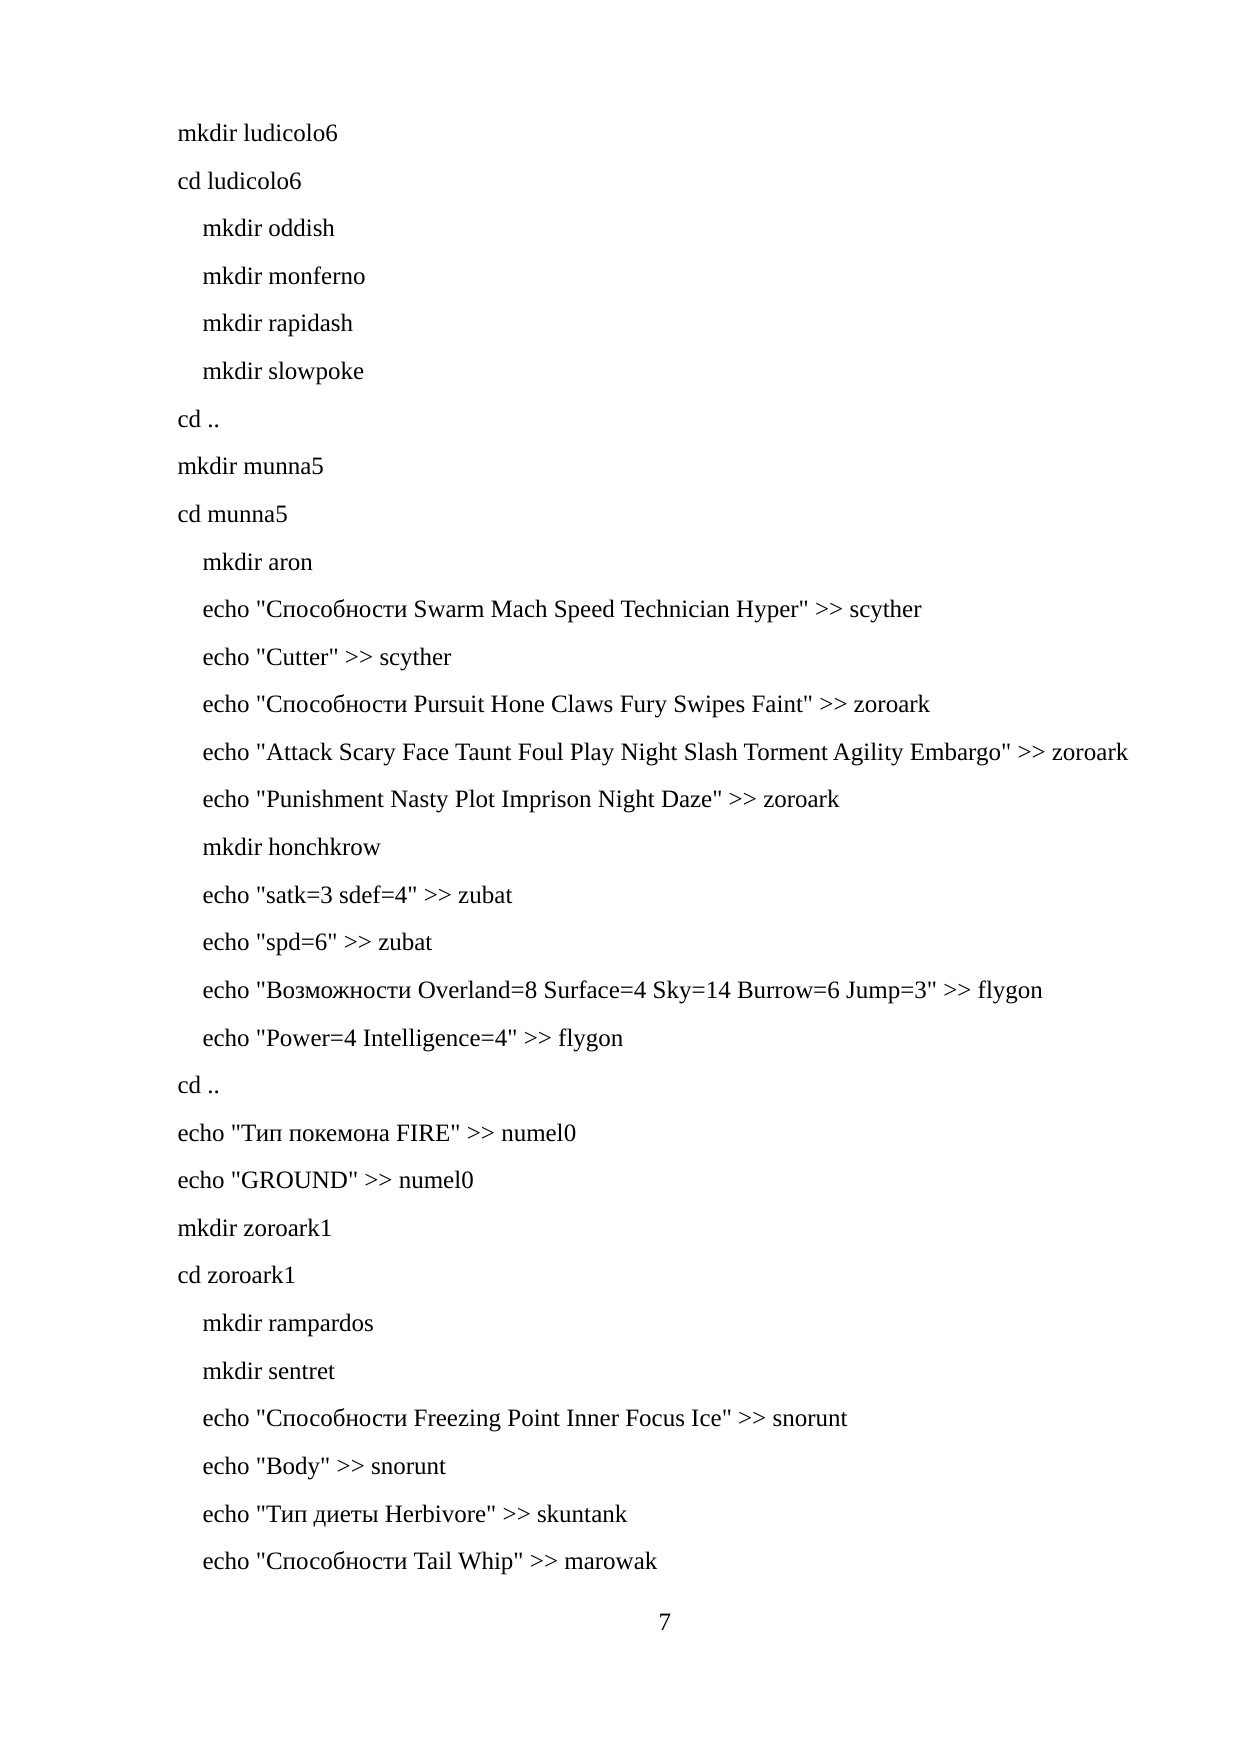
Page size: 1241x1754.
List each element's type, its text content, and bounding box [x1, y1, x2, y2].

text mkdir ludicolo6 [177, 118, 1152, 147]
text mkdir munna5 [177, 451, 1152, 480]
text mkdir aron [177, 547, 1152, 575]
text echo "spd=6" >> zubat [177, 927, 1152, 956]
text echo "Body" >> snorunt [177, 1451, 1152, 1480]
text mkdir rampardos [177, 1308, 1152, 1337]
text mkdir slowpoke [177, 356, 1152, 385]
text cd munna5 [177, 499, 1152, 528]
text echo "Тип диеты Herbivore" >> skuntank [177, 1499, 1152, 1527]
text echo "Способности Tail Whip" >> marowak [177, 1546, 1152, 1575]
text echo "Способности Freezing Point Inner Focus Ice" >> snorunt [177, 1403, 1152, 1432]
text mkdir oddish [177, 213, 1152, 242]
text echo "Power=4 Intelligence=4" >> flygon [177, 1023, 1152, 1051]
text echo "GROUND" >> numel0 [177, 1165, 1152, 1194]
text echo "Способности Pursuit Hone Claws Fury Swipes Faint" >> zoroark [177, 689, 1152, 718]
text mkdir rapidash [177, 308, 1152, 337]
text cd ludicolo6 [177, 166, 1152, 194]
text echo "Возможности Overland=8 Surface=4 Sky=14 Burrow=6 Jump=3" >> flygon [177, 975, 1152, 1004]
text echo "Punishment Nasty Plot Imprison Night Daze" >> zoroark [177, 784, 1152, 813]
text mkdir honchkrow [177, 832, 1152, 861]
text cd .. [177, 404, 1152, 432]
text echo "Способности Swarm Mach Speed Technician Hyper" >> scyther [177, 594, 1152, 623]
text echo "Cutter" >> scyther [177, 642, 1152, 671]
text echo "Тип покемона FIRE" >> numel0 [177, 1118, 1152, 1147]
text echo "satk=3 sdef=4" >> zubat [177, 880, 1152, 908]
text cd zoroark1 [177, 1261, 1152, 1289]
text mkdir zoroark1 [177, 1213, 1152, 1242]
text cd .. [177, 1070, 1152, 1099]
text echo "Attack Scary Face Taunt Foul Play Night Slash Torment Agility Embargo" >> zoroark [177, 737, 1152, 766]
text mkdir sentret [177, 1356, 1152, 1384]
text mkdir monferno [177, 261, 1152, 290]
